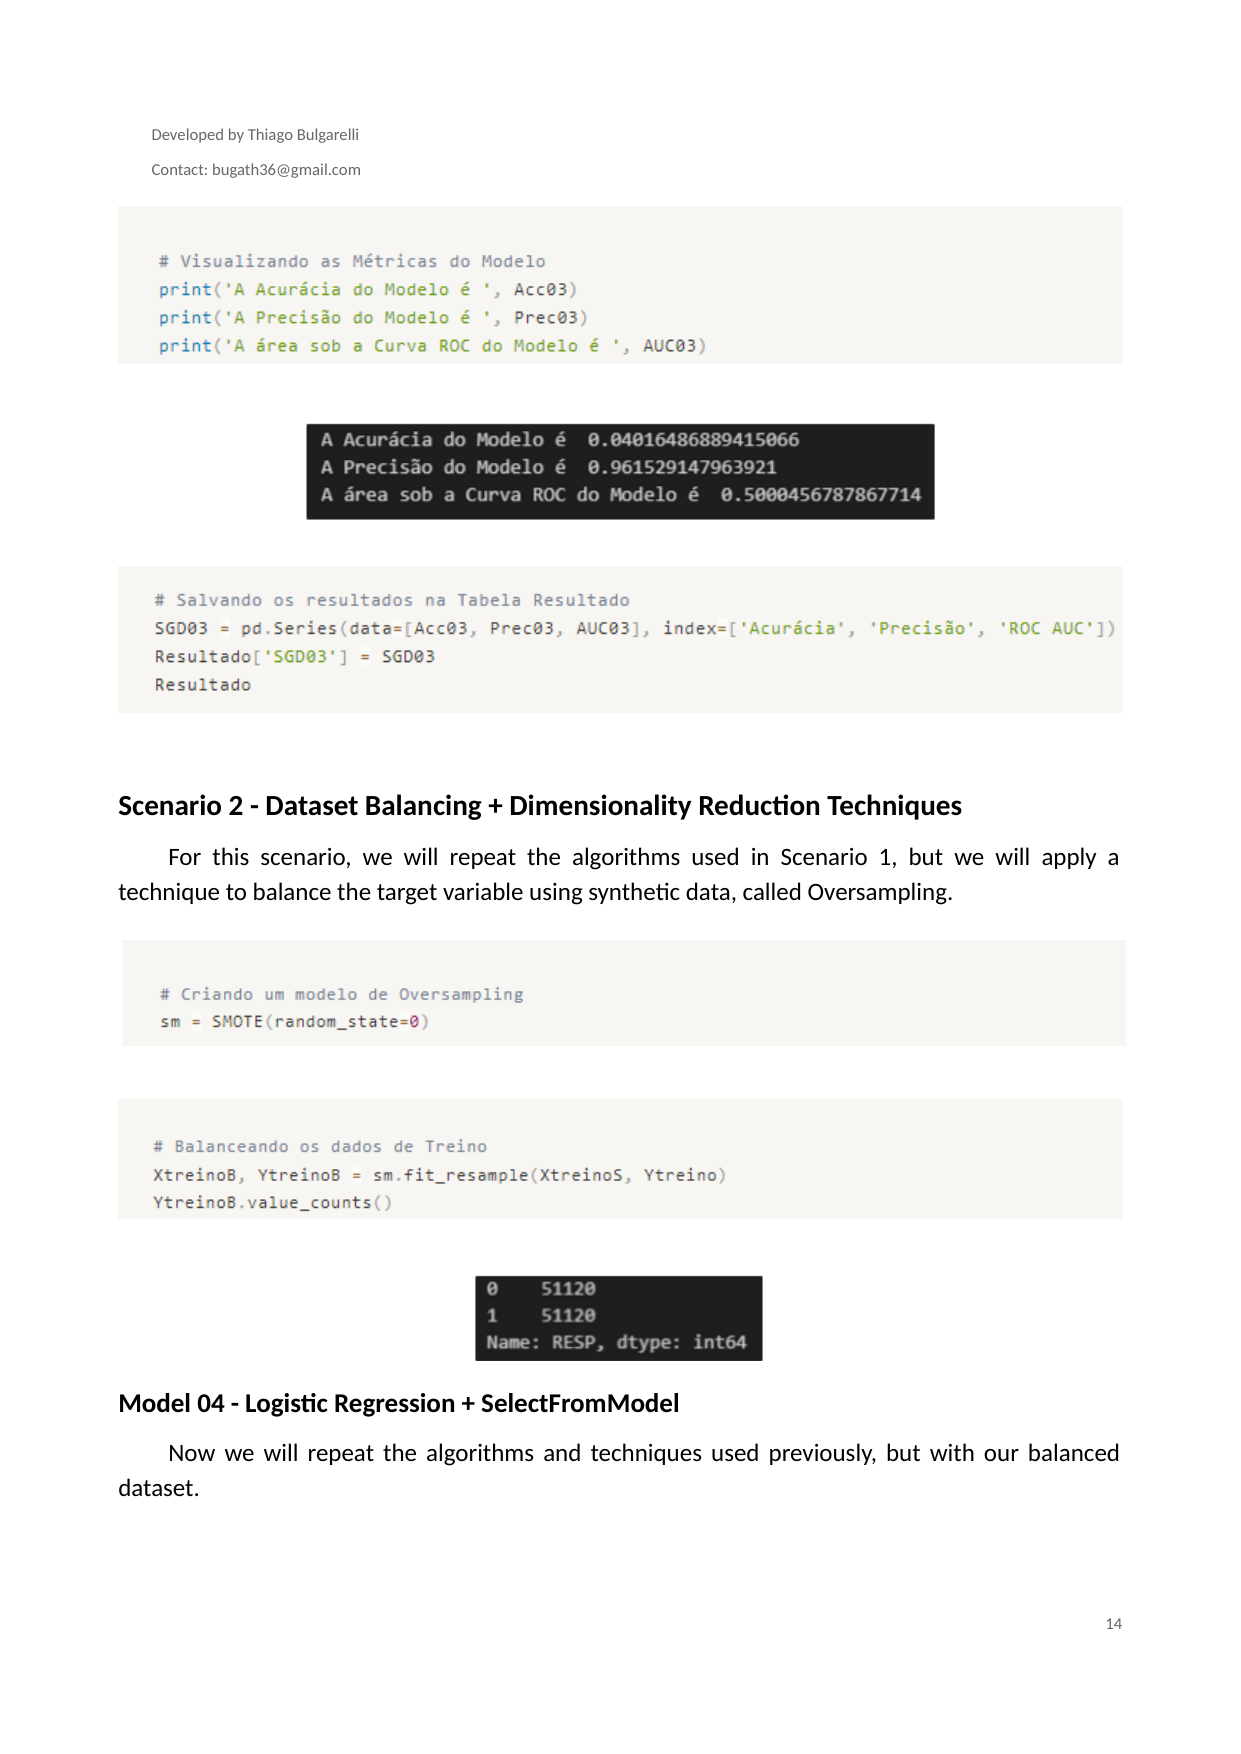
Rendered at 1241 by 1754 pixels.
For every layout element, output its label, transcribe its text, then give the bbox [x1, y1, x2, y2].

picture [118, 206, 1123, 364]
picture [302, 417, 939, 520]
picture [122, 940, 1127, 1046]
subtitle Model 04 - Logistic Regression + SelectFromModel [118, 1387, 1122, 1420]
text For this scenario, we will repeat the algorithms used in Scenario 1, but we will apply a technique to balance the target variable using synthetic data, called Oversampling. [118, 841, 1122, 906]
picture [118, 566, 1123, 713]
subtitle Scenario 2 - Dataset Balancing + Dimensionality Reduction Techniques [118, 787, 1122, 823]
picture [471, 1272, 770, 1361]
text Now we will repeat the algorithms and techniques used previously, but with our balanced dataset. [118, 1437, 1122, 1503]
picture [118, 1099, 1123, 1219]
